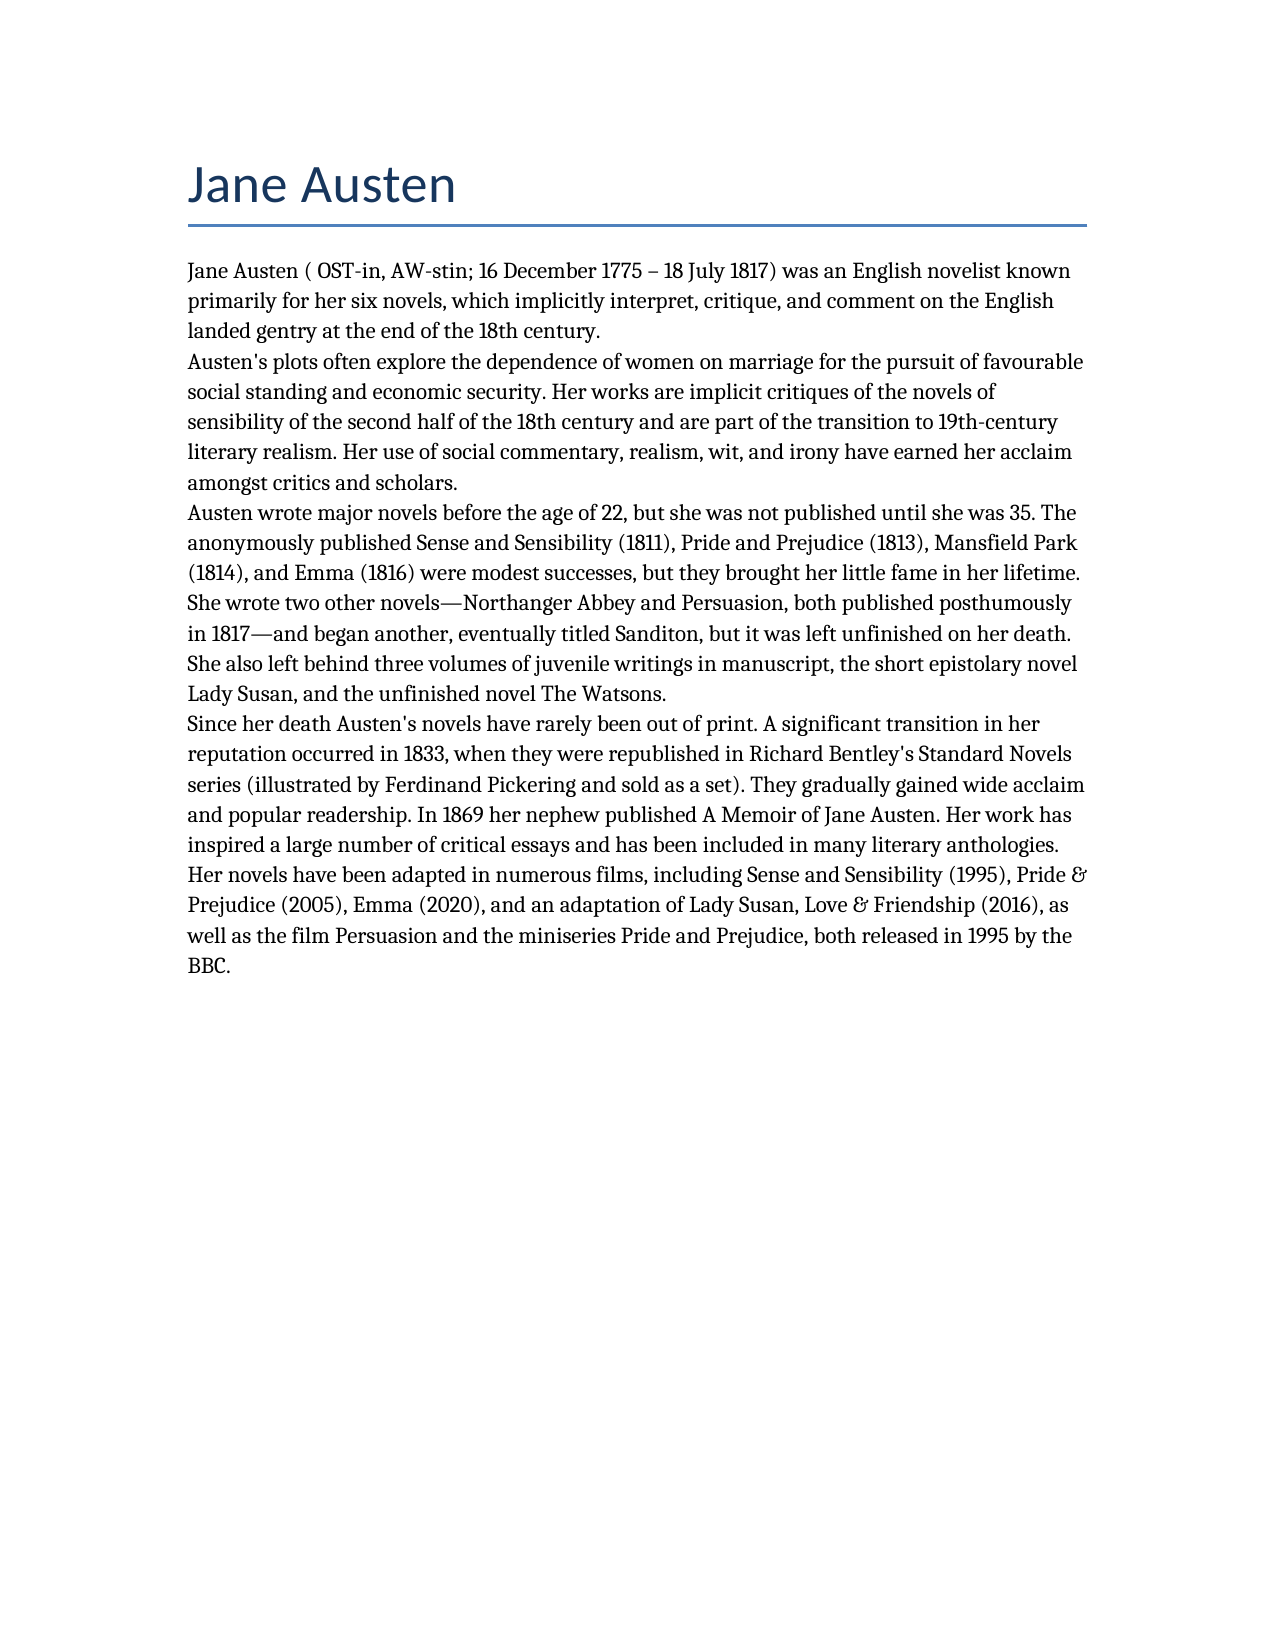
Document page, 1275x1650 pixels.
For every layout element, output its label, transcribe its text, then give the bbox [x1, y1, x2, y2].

text Jane Austen ( OST-in, AW-stin; 16 December 1775 – 18 July 1817) was an English novelist known primarily for her six novels, which implicitly interpret, critique, and comment on the English landed gentry at the end of the 18th century. Austen's plots often explore the dependence of women on marriage for the pursuit of favourable social standing and economic security. Her works are implicit critiques of the novels of sensibility of the second half of the 18th century and are part of the transition to 19th-century literary realism. Her use of social commentary, realism, wit, and irony have earned her acclaim amongst critics and scholars. Austen wrote major novels before the age of 22, but she was not published until she was 35. The anonymously published Sense and Sensibility (1811), Pride and Prejudice (1813), Mansfield Park (1814), and Emma (1816) were modest successes, but they brought her little fame in her lifetime. She wrote two other novels—Northanger Abbey and Persuasion, both published posthumously in 1817—and began another, eventually titled Sanditon, but it was left unfinished on her death. She also left behind three volumes of juvenile writings in manuscript, the short epistolary novel Lady Susan, and the unfinished novel The Watsons. Since her death Austen's novels have rarely been out of print. A significant transition in her reputation occurred in 1833, when they were republished in Richard Bentley's Standard Novels series (illustrated by Ferdinand Pickering and sold as a set). They gradually gained wide acclaim and popular readership. In 1869 her nephew published A Memoir of Jane Austen. Her work has inspired a large number of critical essays and has been included in many literary anthologies. Her novels have been adapted in numerous films, including Sense and Sensibility (1995), Pride & Prejudice (2005), Emma (2020), and an adaptation of Lady Susan, Love & Friendship (2016), as well as the film Persuasion and the miniseries Pride and Prejudice, both released in 1995 by the BBC. [187, 258, 1087, 979]
title Jane Austen [187, 150, 1087, 227]
